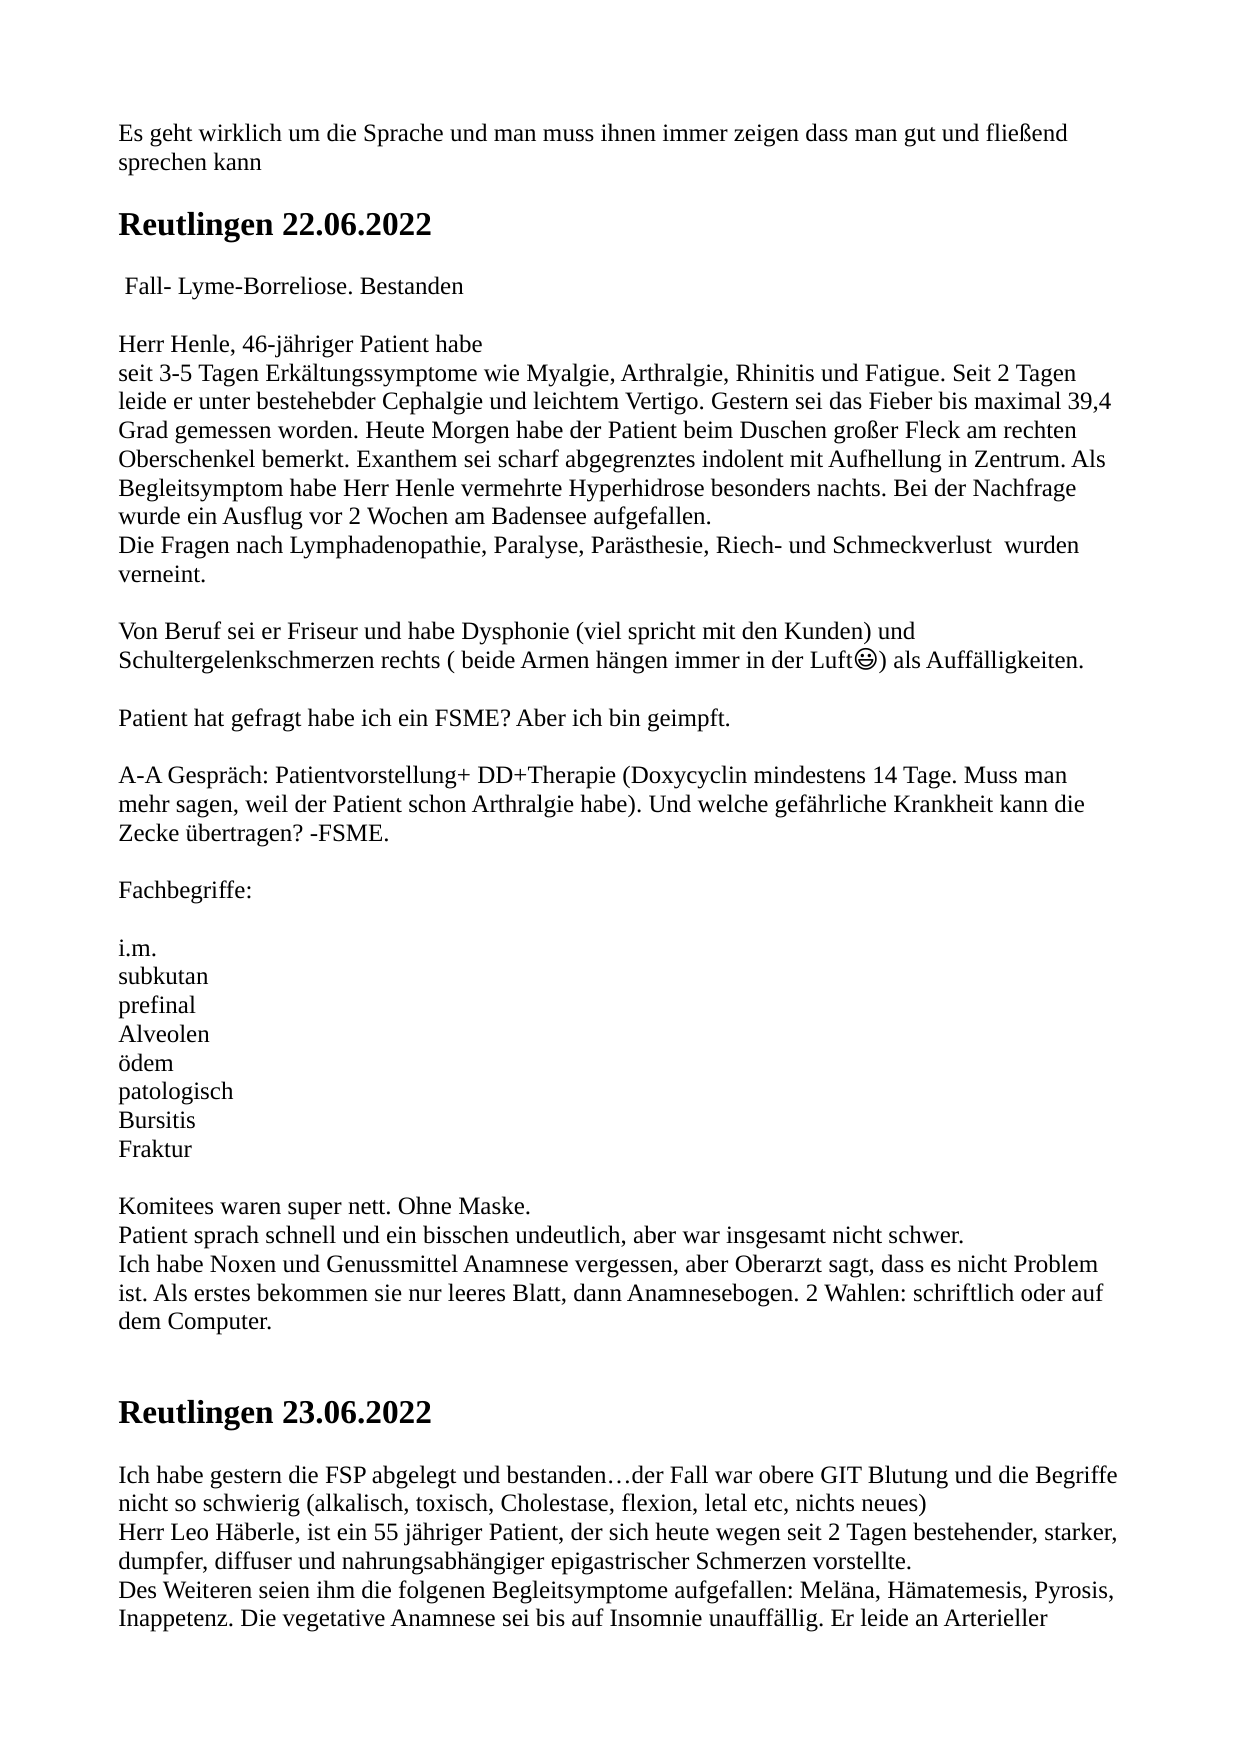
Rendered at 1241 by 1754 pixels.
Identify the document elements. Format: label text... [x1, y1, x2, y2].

text prefinal [118, 990, 1122, 1019]
text A-A Gespräch: Patientvorstellung+ DD+Therapie (Doxycyclin mindestens 14 Tage. Muss man mehr sagen, weil der Patient schon Arthralgie habe). Und welche gefährliche Krankheit kann die Zecke übertragen? -FSME. [118, 760, 1122, 846]
text Ich habe gestern die FSP abgelegt und bestanden…der Fall war obere GIT Blutung und die Begriffe nicht so schwierig (alkalisch, toxisch, Cholestase, flexion, letal etc, nichts neues) [118, 1460, 1122, 1517]
text Des Weiteren seien ihm die folgenen Begleitsymptome aufgefallen: Meläna, Hämatemesis, Pyrosis, Inappetenz. Die vegetative Anamnese sei bis auf Insomnie unauffällig. Er leide an Arterieller [118, 1575, 1122, 1632]
text Fall- Lyme-Borreliose. Bestanden [118, 271, 1122, 300]
text Patient sprach schnell und ein bisschen undeutlich, aber war insgesamt nicht schwer. [118, 1220, 1122, 1249]
text Reutlingen 23.06.2022 [118, 1393, 1122, 1431]
text ödem [118, 1048, 1122, 1076]
text Von Beruf sei er Friseur und habe Dysphonie (viel spricht mit den Kunden) und Schultergelenkschmerzen rechts ( beide Armen hängen immer in der Luft😃) als Auffälligkeiten. [118, 616, 1122, 674]
text i.m. [118, 933, 1122, 961]
text patologisch [118, 1076, 1122, 1105]
text Herr Henle, 46-jähriger Patient habe [118, 329, 1122, 358]
text Reutlingen 22.06.2022 [118, 204, 1122, 243]
text Herr Leo Häberle, ist ein 55 jähriger Patient, der sich heute wegen seit 2 Tagen bestehender, starker, dumpfer, diffuser und nahrungsabhängiger epigastrischer Schmerzen vorstellte. [118, 1517, 1122, 1575]
text Komitees waren super nett. Ohne Maske. [118, 1191, 1122, 1220]
text Die Fragen nach Lymphadenopathie, Paralyse, Parästhesie, Riech- und Schmeckverlust wurden verneint. [118, 530, 1122, 588]
text Bursitis [118, 1105, 1122, 1134]
text seit 3-5 Tagen Erkältungssymptome wie Myalgie, Arthralgie, Rhinitis und Fatigue. Seit 2 Tagen leide er unter bestehebder Cephalgie und leichtem Vertigo. Gestern sei das Fieber bis maximal 39,4 Grad gemessen worden. Heute Morgen habe der Patient beim Duschen großer Fleck am rechten Oberschenkel bemerkt. Exanthem sei scharf abgegrenztes indolent mit Aufhellung in Zentrum. Als Begleitsymptom habe Herr Henle vermehrte Hyperhidrose besonders nachts. Bei der Nachfrage wurde ein Ausflug vor 2 Wochen am Badensee aufgefallen. [118, 358, 1122, 530]
text Patient hat gefragt habe ich ein FSME? Aber ich bin geimpft. [118, 703, 1122, 731]
text Es geht wirklich um die Sprache und man muss ihnen immer zeigen dass man gut und fließend sprechen kann [118, 118, 1122, 176]
text Alveolen [118, 1019, 1122, 1048]
text subkutan [118, 961, 1122, 990]
text Fraktur [118, 1134, 1122, 1163]
text Fachbegriffe: [118, 875, 1122, 904]
text Ich habe Noxen und Genussmittel Anamnese vergessen, aber Oberarzt sagt, dass es nicht Problem ist. Als erstes bekommen sie nur leeres Blatt, dann Anamnesebogen. 2 Wahlen: schriftlich oder auf dem Computer. [118, 1249, 1122, 1335]
